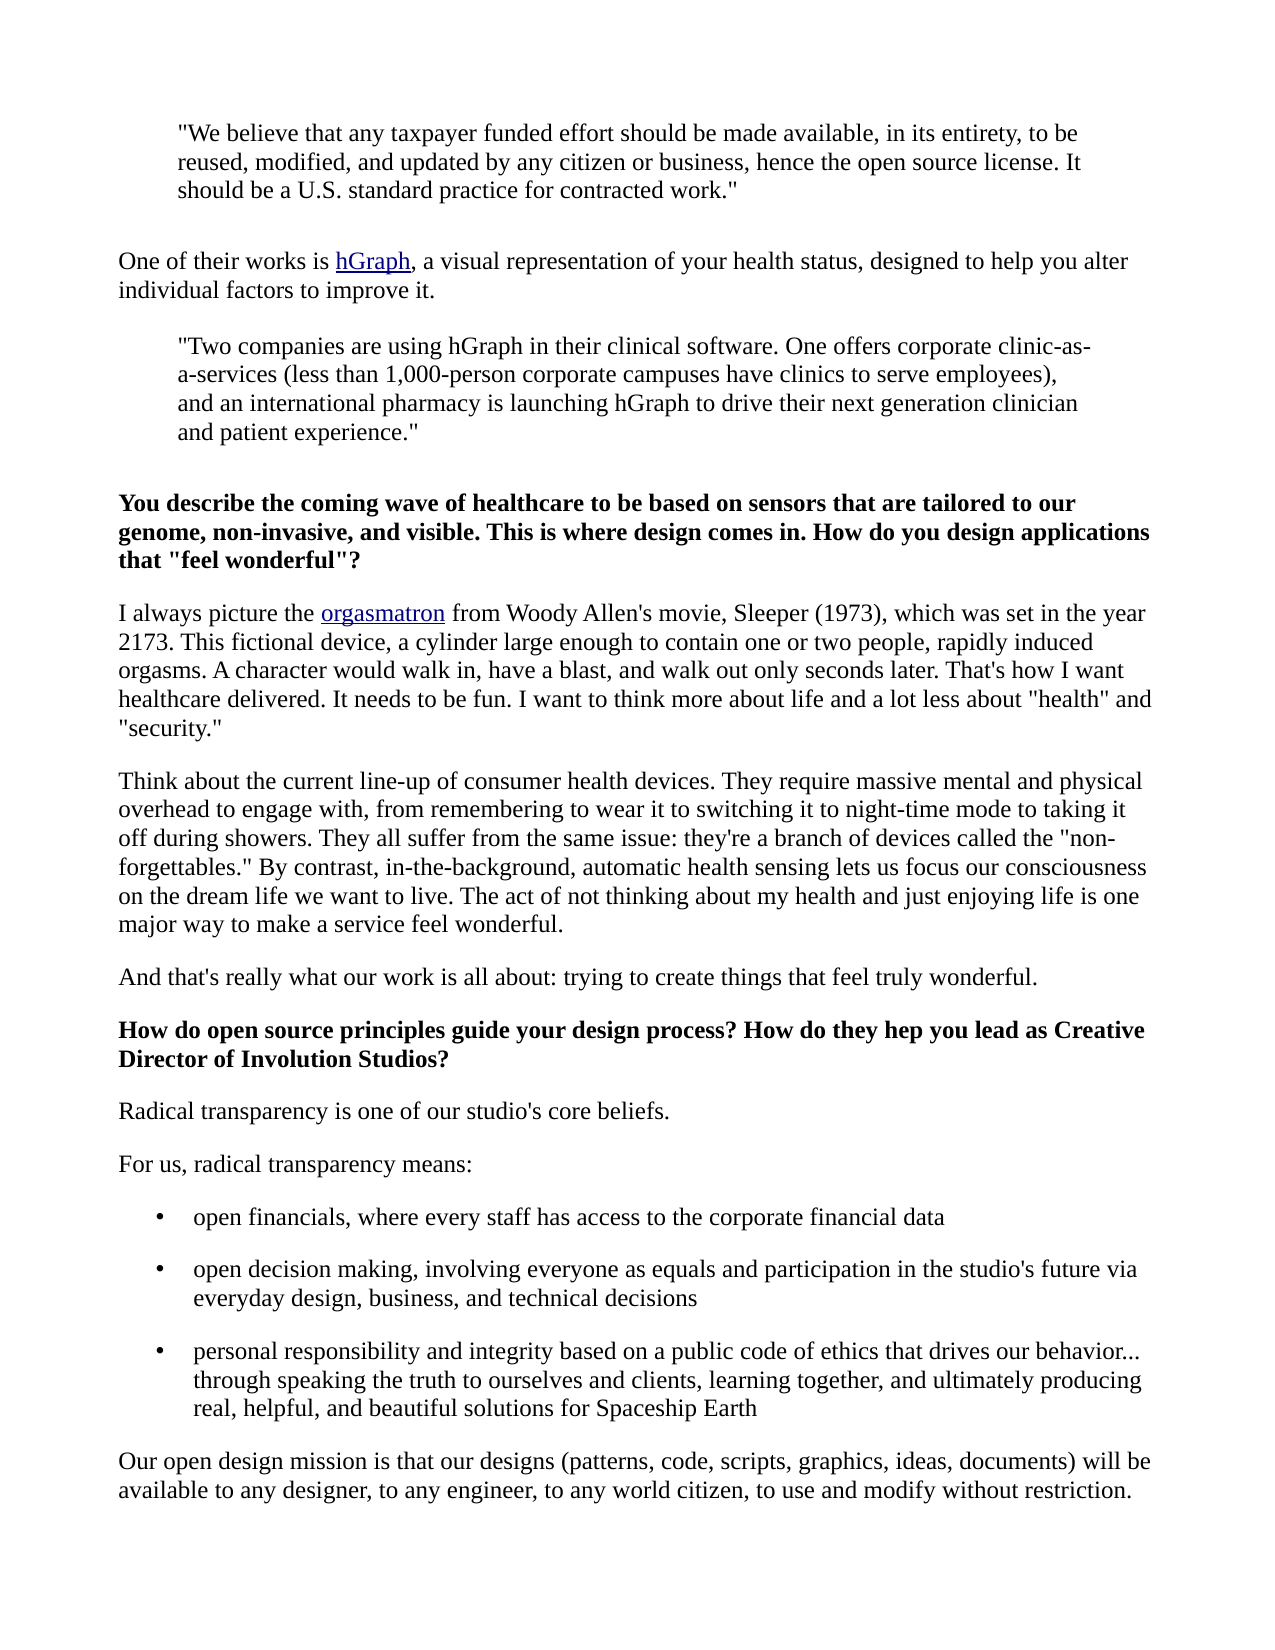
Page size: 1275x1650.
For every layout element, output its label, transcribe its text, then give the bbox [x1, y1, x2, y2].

text One of their works is hGraph, a visual representation of your health status, designed to help you alter individual factors to improve it. [118, 246, 1157, 304]
text How do open source principles guide your design process? How do they hep you lead as Creative Director of Involution Studios? [118, 1015, 1157, 1072]
text And that's really what our work is all about: trying to create things that feel truly wonderful. [118, 962, 1157, 991]
text For us, radical transparency means: [118, 1149, 1157, 1178]
list open financials, where every staff has access to the corporate financial data [156, 1202, 1157, 1231]
text Our open design mission is that our designs (patterns, code, scripts, graphics, ideas, documents) will be available to any designer, to any engineer, to any world citizen, to use and modify without restriction. [118, 1446, 1157, 1504]
list open decision making, involving everyone as equals and participation in the studio's future via everyday design, business, and technical decisions [156, 1254, 1157, 1312]
text Radical transparency is one of our studio's core beliefs. [118, 1096, 1157, 1125]
list personal responsibility and integrity based on a public code of ethics that drives our behavior... through speaking the truth to ourselves and clients, learning together, and ultimately producing real, helpful, and beautiful solutions for Spaceship Earth [156, 1336, 1157, 1422]
text Think about the current line-up of consumer health devices. They require massive mental and physical overhead to engage with, from remembering to wear it to switching it to night-time mode to taking it off during showers. They all suffer from the same issue: they're a branch of devices called the "non-forgettables." By contrast, in-the-background, automatic health sensing lets us focus our consciousness on the dream life we want to live. The act of not thinking about my health and just enjoying life is one major way to make a service feel wonderful. [118, 766, 1157, 938]
text You describe the coming wave of healthcare to be based on sensors that are tailored to our genome, non-invasive, and visible. This is where design comes in. How do you design applications that "feel wonderful"? [118, 488, 1157, 574]
text I always picture the orgasmatron from Woody Allen's movie, Sleeper (1973), which was set in the year 2173. This fictional device, a cylinder large enough to contain one or two people, rapidly induced orgasms. A character would walk in, have a blast, and walk out only seconds later. That's how I want healthcare delivered. It needs to be fun. I want to think more about life and a lot less about "health" and "security." [118, 598, 1157, 742]
text "We believe that any taxpayer funded effort should be made available, in its entirety, to be reused, modified, and updated by any citizen or business, hence the open source license. It should be a U.S. standard practice for contracted work." [177, 118, 1098, 204]
text "Two companies are using hGraph in their clinical software. One offers corporate clinic-as-a-services (less than 1,000-person corporate campuses have clinics to serve employees), and an international pharmacy is launching hGraph to drive their next generation clinician and patient experience." [177, 331, 1098, 446]
